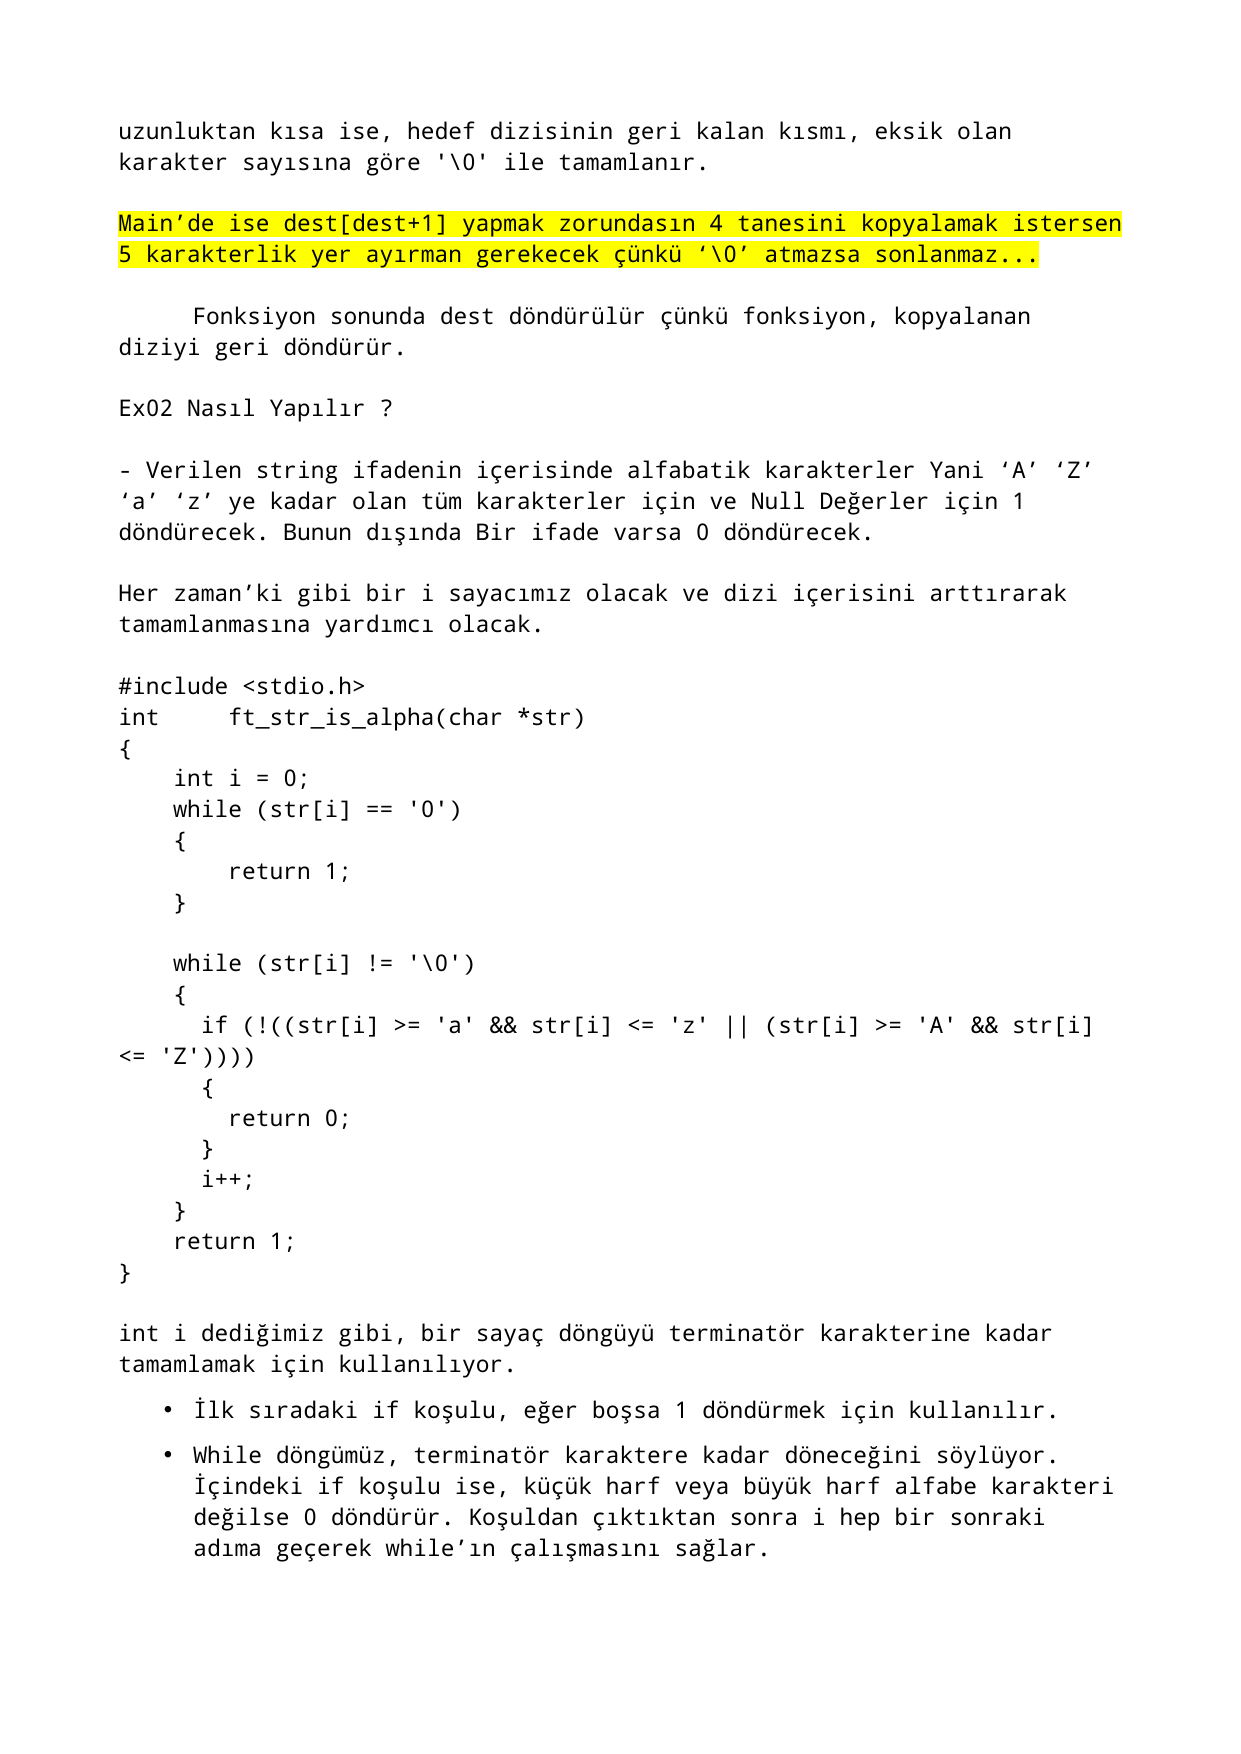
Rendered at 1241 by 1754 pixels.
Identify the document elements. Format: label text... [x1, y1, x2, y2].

text Ex02 Nasıl Yapılır ? [118, 396, 1122, 422]
text { [118, 827, 1122, 854]
text #include <stdio.h> [118, 673, 1122, 700]
text while (str[i] != '\0') [118, 951, 1122, 977]
text } [118, 889, 1122, 916]
list While döngümüz, terminatör karaktere kadar döneceğini söylüyor. İçindeki if koşulu ise, küçük harf veya büyük harf alfabe karakteri değilse 0 döndürür. Koşuldan çıktıktan sonra i hep bir sonraki adıma geçerek while’ın çalışmasını sağlar. [164, 1442, 1122, 1562]
text { [118, 1074, 1122, 1101]
text return 1; [118, 858, 1122, 885]
text Main’de ise dest[dest+1] yapmak zorundasın 4 tanesini kopyalamak istersen 5 karakterlik yer ayırman gerekecek çünkü ‘\0’ atmazsa sonlanmaz... [118, 211, 1122, 268]
text return 0; [118, 1105, 1122, 1132]
text int ft_str_is_alpha(char *str) [118, 704, 1122, 731]
text } [118, 1197, 1122, 1224]
text { [118, 735, 1122, 762]
text int i dediğimiz gibi, bir sayaç döngüyü terminatör karakterine kadar tamamlamak için kullanılıyor. [118, 1321, 1122, 1378]
text } [118, 1136, 1122, 1162]
text { [118, 981, 1122, 1008]
text uzunluktan kısa ise, hedef dizisinin geri kalan kısmı, eksik olan karakter sayısına göre '\0' ile tamamlanır. [118, 118, 1122, 176]
text int i = 0; [118, 766, 1122, 792]
text - Verilen string ifadenin içerisinde alfabatik karakterler Yani ‘A’ ‘Z’ ‘a’ ‘z’ ye kadar olan tüm karakterler için ve Null Değerler için 1 döndürecek. Bunun dışında Bir ifade varsa 0 döndürecek. [118, 457, 1122, 546]
text if (!((str[i] >= 'a' && str[i] <= 'z' || (str[i] >= 'A' && str[i] <= 'Z')))) [118, 1012, 1122, 1070]
text while (str[i] == '0') [118, 796, 1122, 823]
text return 1; [118, 1228, 1122, 1255]
list İlk sıradaki if koşulu, eğer boşsa 1 döndürmek için kullanılır. [164, 1397, 1122, 1424]
text Fonksiyon sonunda dest döndürülür çünkü fonksiyon, kopyalanan diziyi geri döndürür. [118, 303, 1122, 361]
text } [118, 1259, 1122, 1286]
text i++; [118, 1166, 1122, 1193]
text Her zaman’ki gibi bir i sayacımız olacak ve dizi içerisini arttırarak tamamlanmasına yardımcı olacak. [118, 581, 1122, 638]
